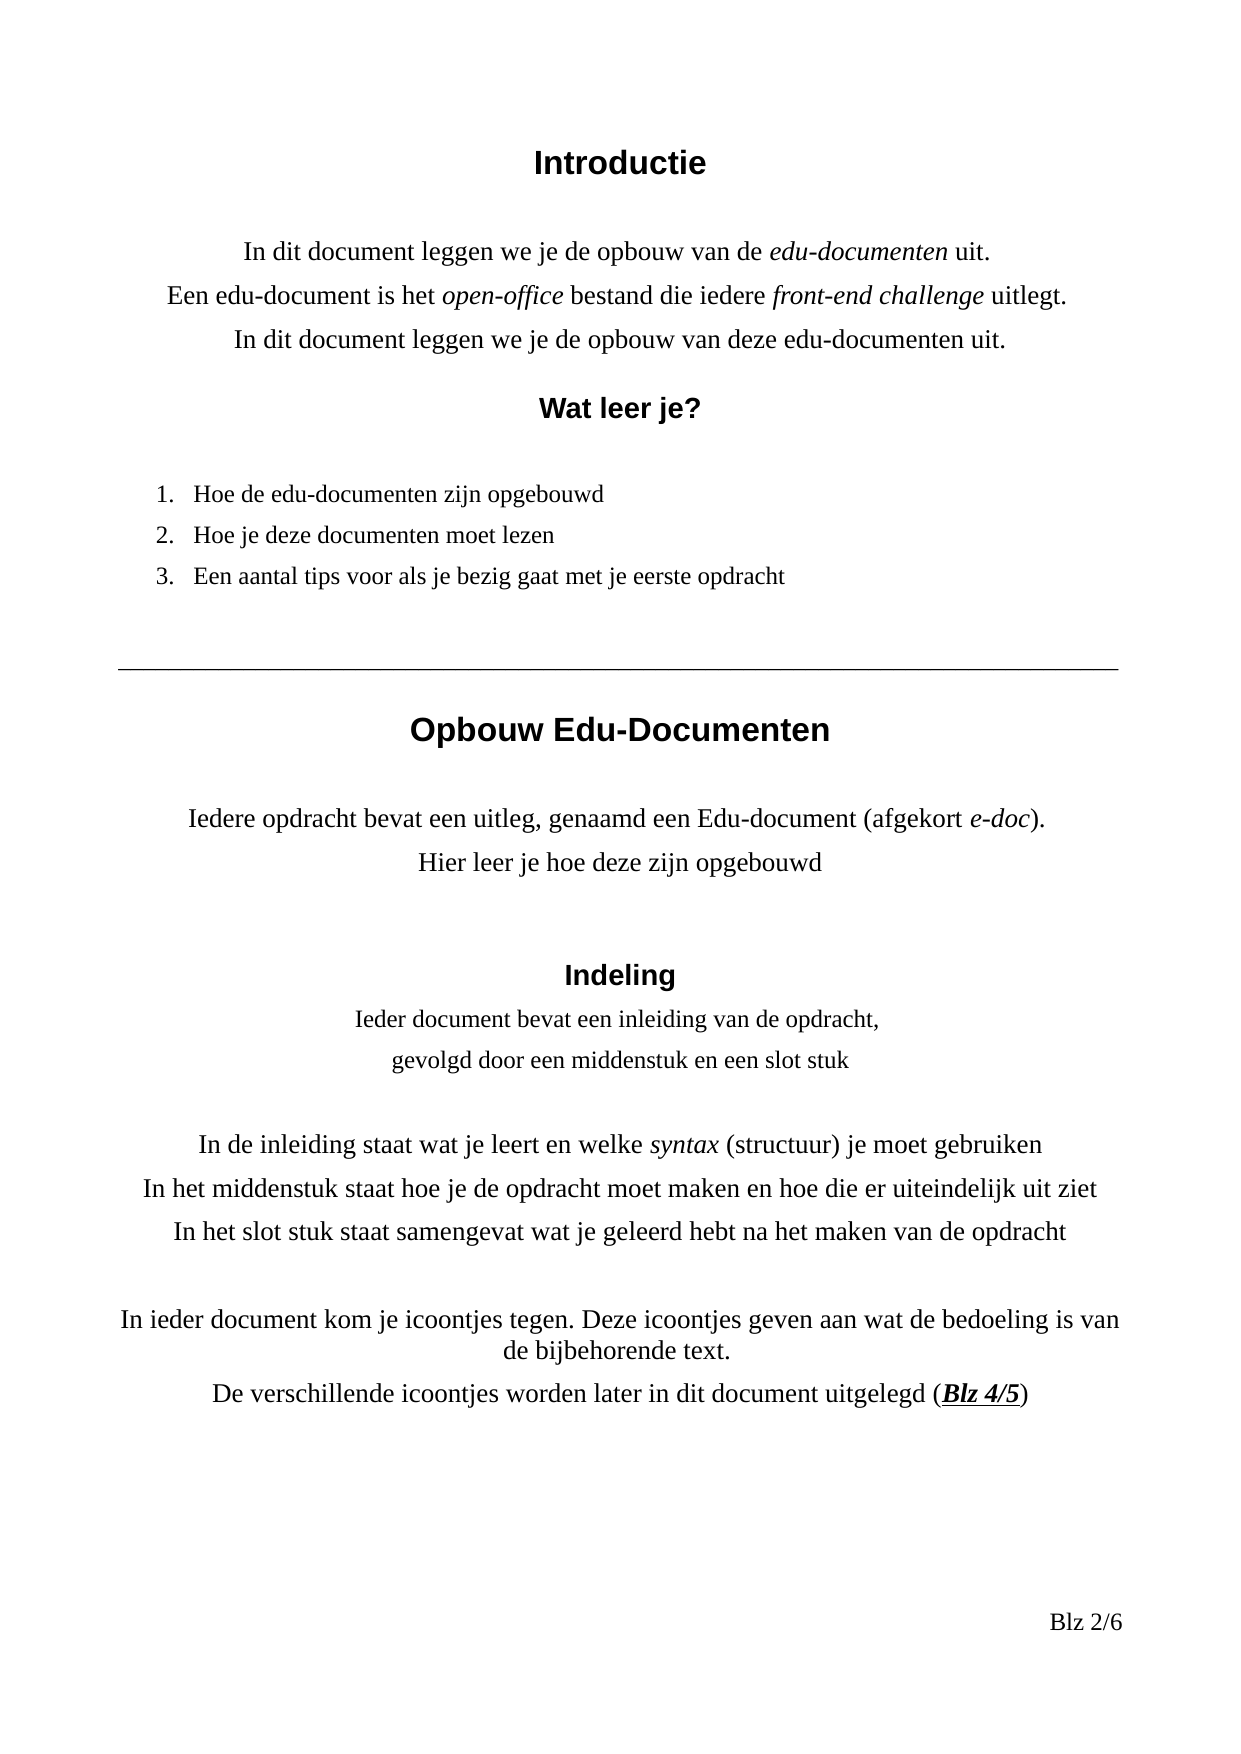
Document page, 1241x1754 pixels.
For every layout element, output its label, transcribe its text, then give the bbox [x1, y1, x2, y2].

text Ieder document bevat een inleiding van de opdracht, [118, 1004, 1122, 1033]
text In ieder document kom je icoontjes tegen. Deze icoontjes geven aan wat de bedoeling is van de bijbehorende text. [118, 1303, 1122, 1365]
subtitle Indeling [118, 958, 1122, 992]
text Hier leer je hoe deze zijn opgebouwd [118, 846, 1122, 877]
text Iedere opdracht bevat een uitleg, genaamd een Edu-document (afgekort e-doc). [118, 802, 1122, 833]
text In het slot stuk staat samengevat wat je geleerd hebt na het maken van de opdracht [118, 1215, 1122, 1247]
subtitle Opbouw Edu-Documenten [118, 710, 1122, 749]
text ________________________________________________________________________________ [118, 644, 1122, 672]
text gevolgd door een middenstuk en een slot stuk [118, 1046, 1122, 1074]
text In het middenstuk staat hoe je de opdracht moet maken en hoe die er uiteindelijk uit ziet [118, 1172, 1122, 1203]
list Een aantal tips voor als je bezig gaat met je eerste opdracht [156, 561, 1122, 590]
text In dit document leggen we je de opbouw van deze edu-documenten uit. [118, 323, 1122, 354]
list Hoe je deze documenten moet lezen [156, 520, 1122, 549]
subtitle Wat leer je? [118, 391, 1122, 425]
subtitle Introductie [118, 143, 1122, 182]
text De verschillende icoontjes worden later in dit document uitgelegd (Blz 4/5) [118, 1377, 1122, 1409]
list Hoe de edu-documenten zijn opgebouwd [156, 479, 1122, 507]
text In dit document leggen we je de opbouw van de edu-documenten uit. [118, 236, 1122, 267]
text Een edu-document is het open-office bestand die iedere front-end challenge uitlegt. [118, 279, 1122, 310]
text In de inleiding staat wat je leert en welke syntax (structuur) je moet gebruiken [118, 1128, 1122, 1159]
